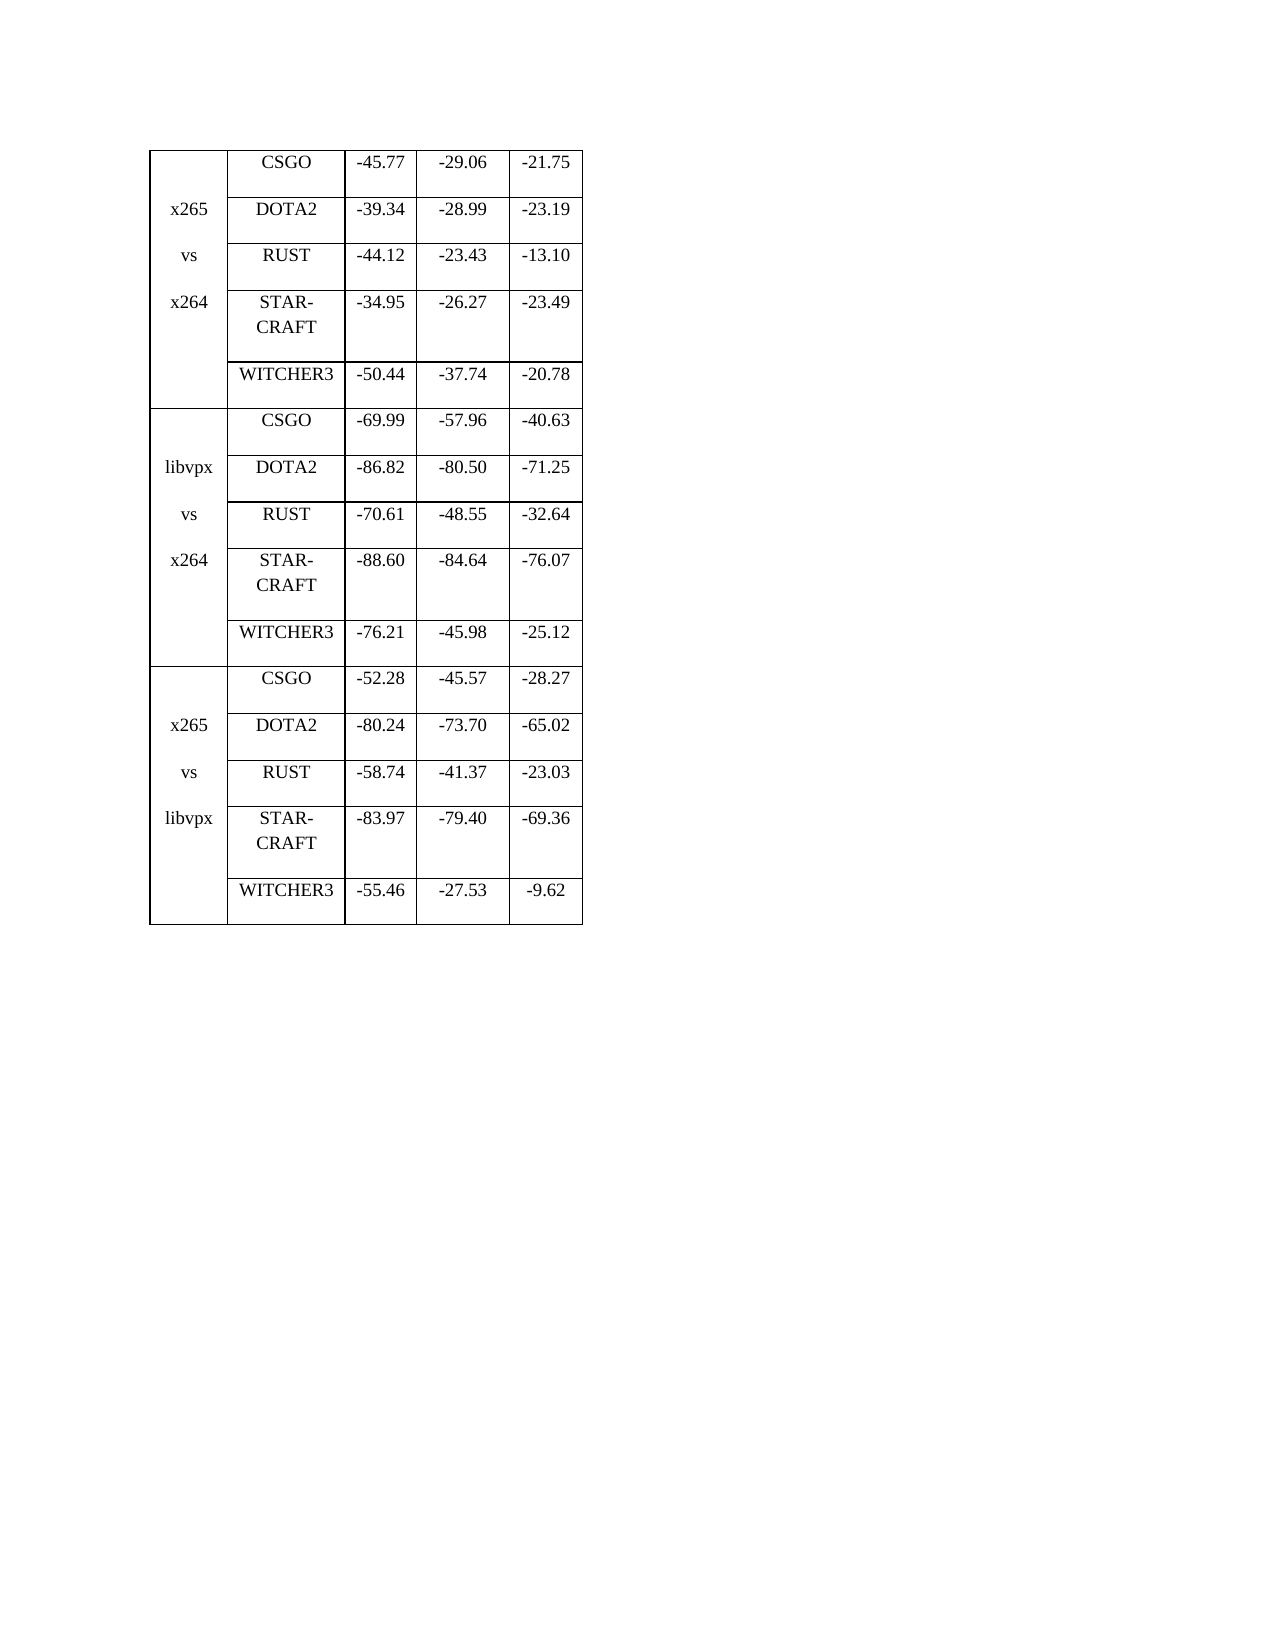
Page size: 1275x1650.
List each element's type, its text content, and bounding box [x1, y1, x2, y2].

table_cell -76.21 [346, 621, 416, 666]
table_cell x265 [151, 197, 227, 243]
table_cell -28.27 [510, 667, 582, 713]
table_cell -34.95 [346, 291, 416, 361]
table_cell -80.24 [346, 714, 416, 759]
table_cell -23.49 [510, 291, 582, 361]
table_cell -65.02 [510, 714, 582, 759]
table_cell [151, 667, 227, 713]
table_cell -44.12 [346, 244, 416, 290]
table_cell -27.53 [417, 879, 509, 924]
table_cell x265 [151, 713, 227, 759]
table_cell -40.63 [510, 409, 582, 455]
table_cell -88.60 [346, 549, 416, 619]
table_cell DOTA2 [228, 456, 344, 501]
table_cell DOTA2 [228, 198, 344, 243]
table_cell CSGO [228, 667, 344, 713]
table_cell STAR-CRAFT [228, 291, 344, 361]
table_cell -45.98 [417, 621, 509, 666]
table_cell -50.44 [346, 363, 416, 408]
table_cell RUST [228, 503, 344, 548]
table_cell -41.37 [417, 761, 509, 806]
table_cell STAR-CRAFT [228, 807, 344, 878]
table_cell -39.34 [346, 198, 416, 243]
table_cell -69.99 [346, 409, 416, 455]
table_cell WITCHER3 [228, 879, 344, 924]
table_cell -73.70 [417, 714, 509, 759]
table_cell -23.19 [510, 198, 582, 243]
table_cell RUST [228, 244, 344, 290]
table_cell -29.06 [417, 151, 509, 197]
table_cell [151, 878, 227, 924]
table_cell -76.07 [510, 549, 582, 619]
table_cell CSGO [228, 151, 344, 197]
table_cell -69.36 [510, 807, 582, 878]
table_cell WITCHER3 [228, 621, 344, 666]
table_cell -55.46 [346, 879, 416, 924]
table_cell -58.74 [346, 761, 416, 806]
table_cell STAR-CRAFT [228, 549, 344, 619]
table_cell -28.99 [417, 198, 509, 243]
table_cell -32.64 [510, 503, 582, 548]
table_cell -83.97 [346, 807, 416, 878]
table_cell libvpx [151, 455, 227, 501]
table_cell x264 [151, 548, 227, 619]
table_cell -52.28 [346, 667, 416, 713]
table_cell -37.74 [417, 363, 509, 408]
table_cell vs [151, 501, 227, 548]
table_cell -9.62 [510, 879, 582, 924]
table_cell CSGO [228, 409, 344, 455]
table_cell libvpx [151, 806, 227, 878]
table_cell x264 [151, 290, 227, 361]
table_cell -84.64 [417, 549, 509, 619]
table_cell -80.50 [417, 456, 509, 501]
table_cell -48.55 [417, 503, 509, 548]
table_cell -71.25 [510, 456, 582, 501]
table_cell -21.75 [510, 151, 582, 197]
table_cell DOTA2 [228, 714, 344, 759]
table_cell -57.96 [417, 409, 509, 455]
table_cell -25.12 [510, 621, 582, 666]
table_cell -45.77 [346, 151, 416, 197]
table_cell -26.27 [417, 291, 509, 361]
table_cell -86.82 [346, 456, 416, 501]
table_cell [151, 620, 227, 666]
table_cell -23.03 [510, 761, 582, 806]
table_cell -45.57 [417, 667, 509, 713]
table_cell [151, 409, 227, 455]
table_cell [151, 151, 227, 197]
table_cell -13.10 [510, 244, 582, 290]
table_cell -79.40 [417, 807, 509, 878]
table_cell WITCHER3 [228, 363, 344, 408]
table_cell [151, 361, 227, 408]
table_cell vs [151, 760, 227, 806]
table_cell -20.78 [510, 363, 582, 408]
table_cell -23.43 [417, 244, 509, 290]
table_cell vs [151, 243, 227, 290]
table_cell RUST [228, 761, 344, 806]
table_cell -70.61 [346, 503, 416, 548]
